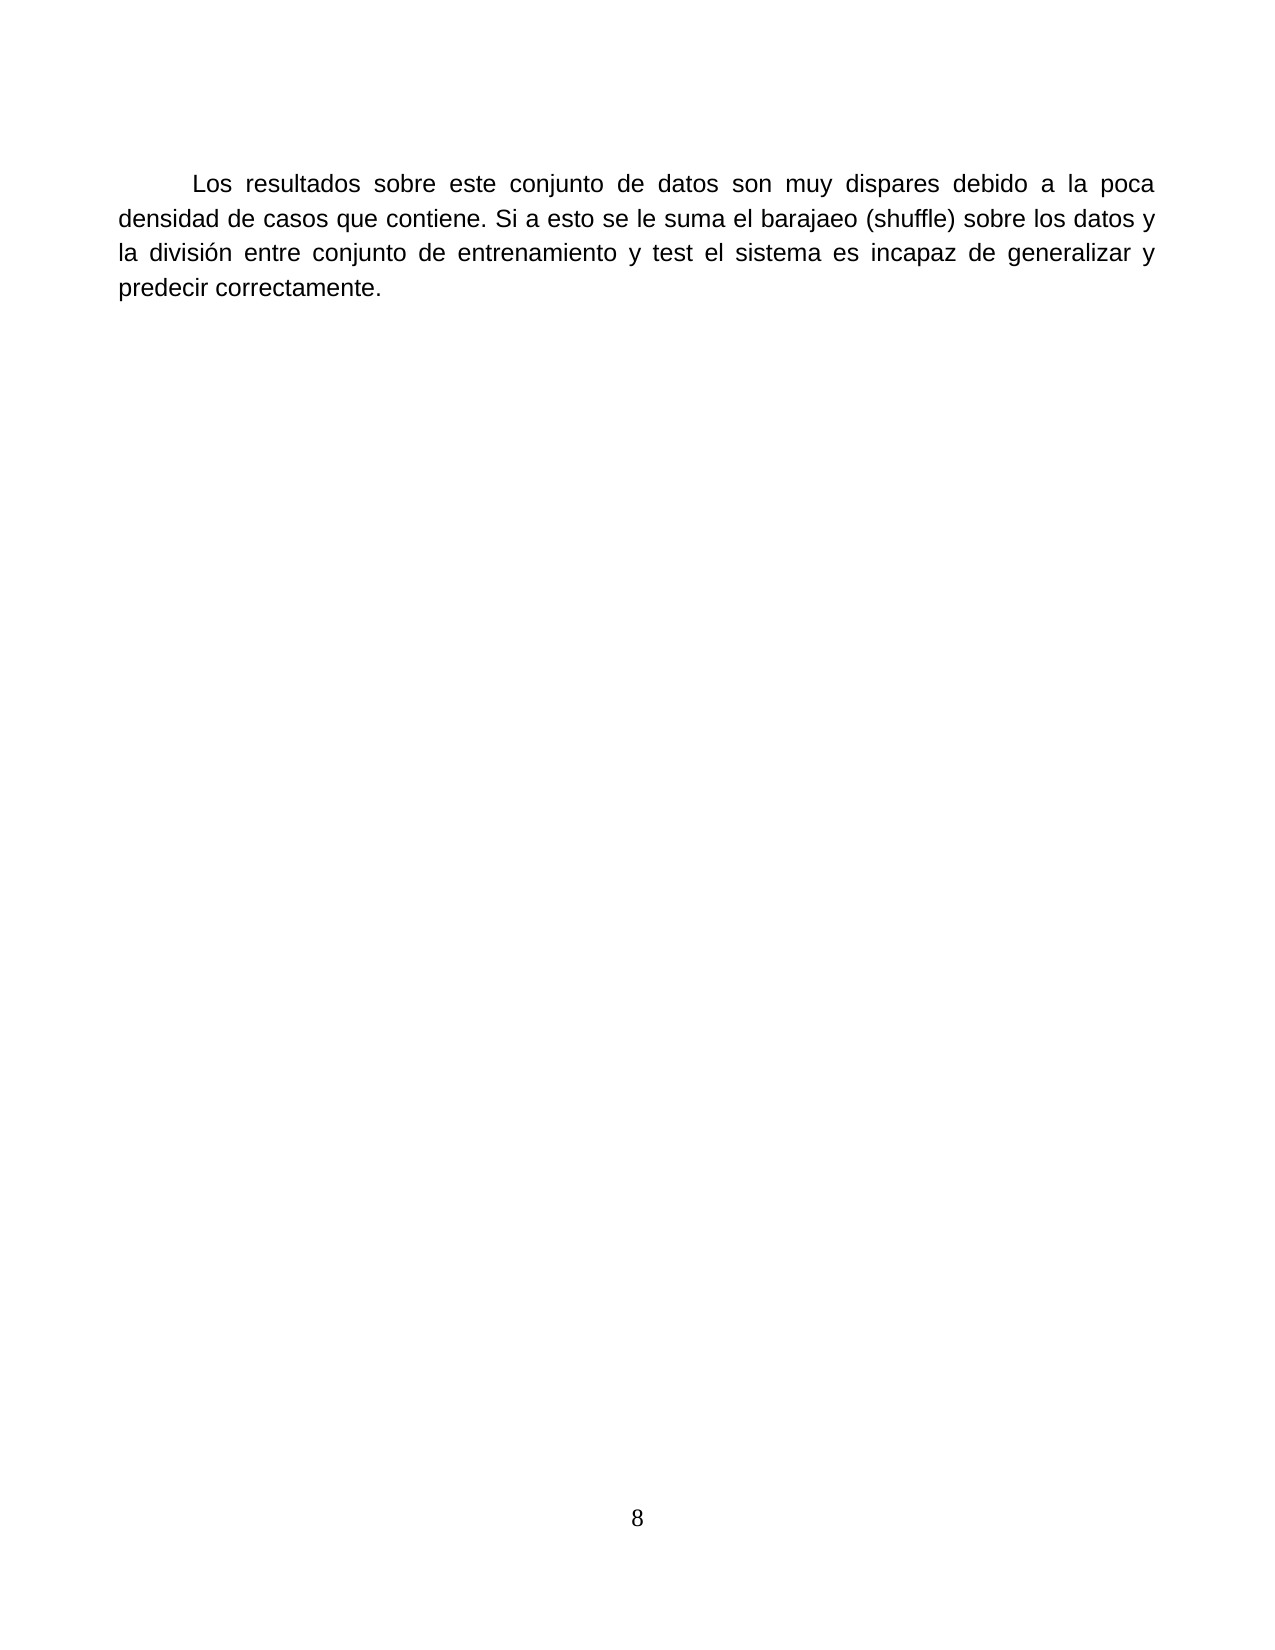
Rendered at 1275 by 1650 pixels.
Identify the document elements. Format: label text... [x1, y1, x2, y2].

text Los resultados sobre este conjunto de datos son muy dispares debido a la poca densidad de casos que contiene. Si a esto se le suma el barajaeo (shuffle) sobre los datos y la división entre conjunto de entrenamiento y test el sistema es incapaz de generalizar y predecir correctamente. [118, 169, 1157, 301]
